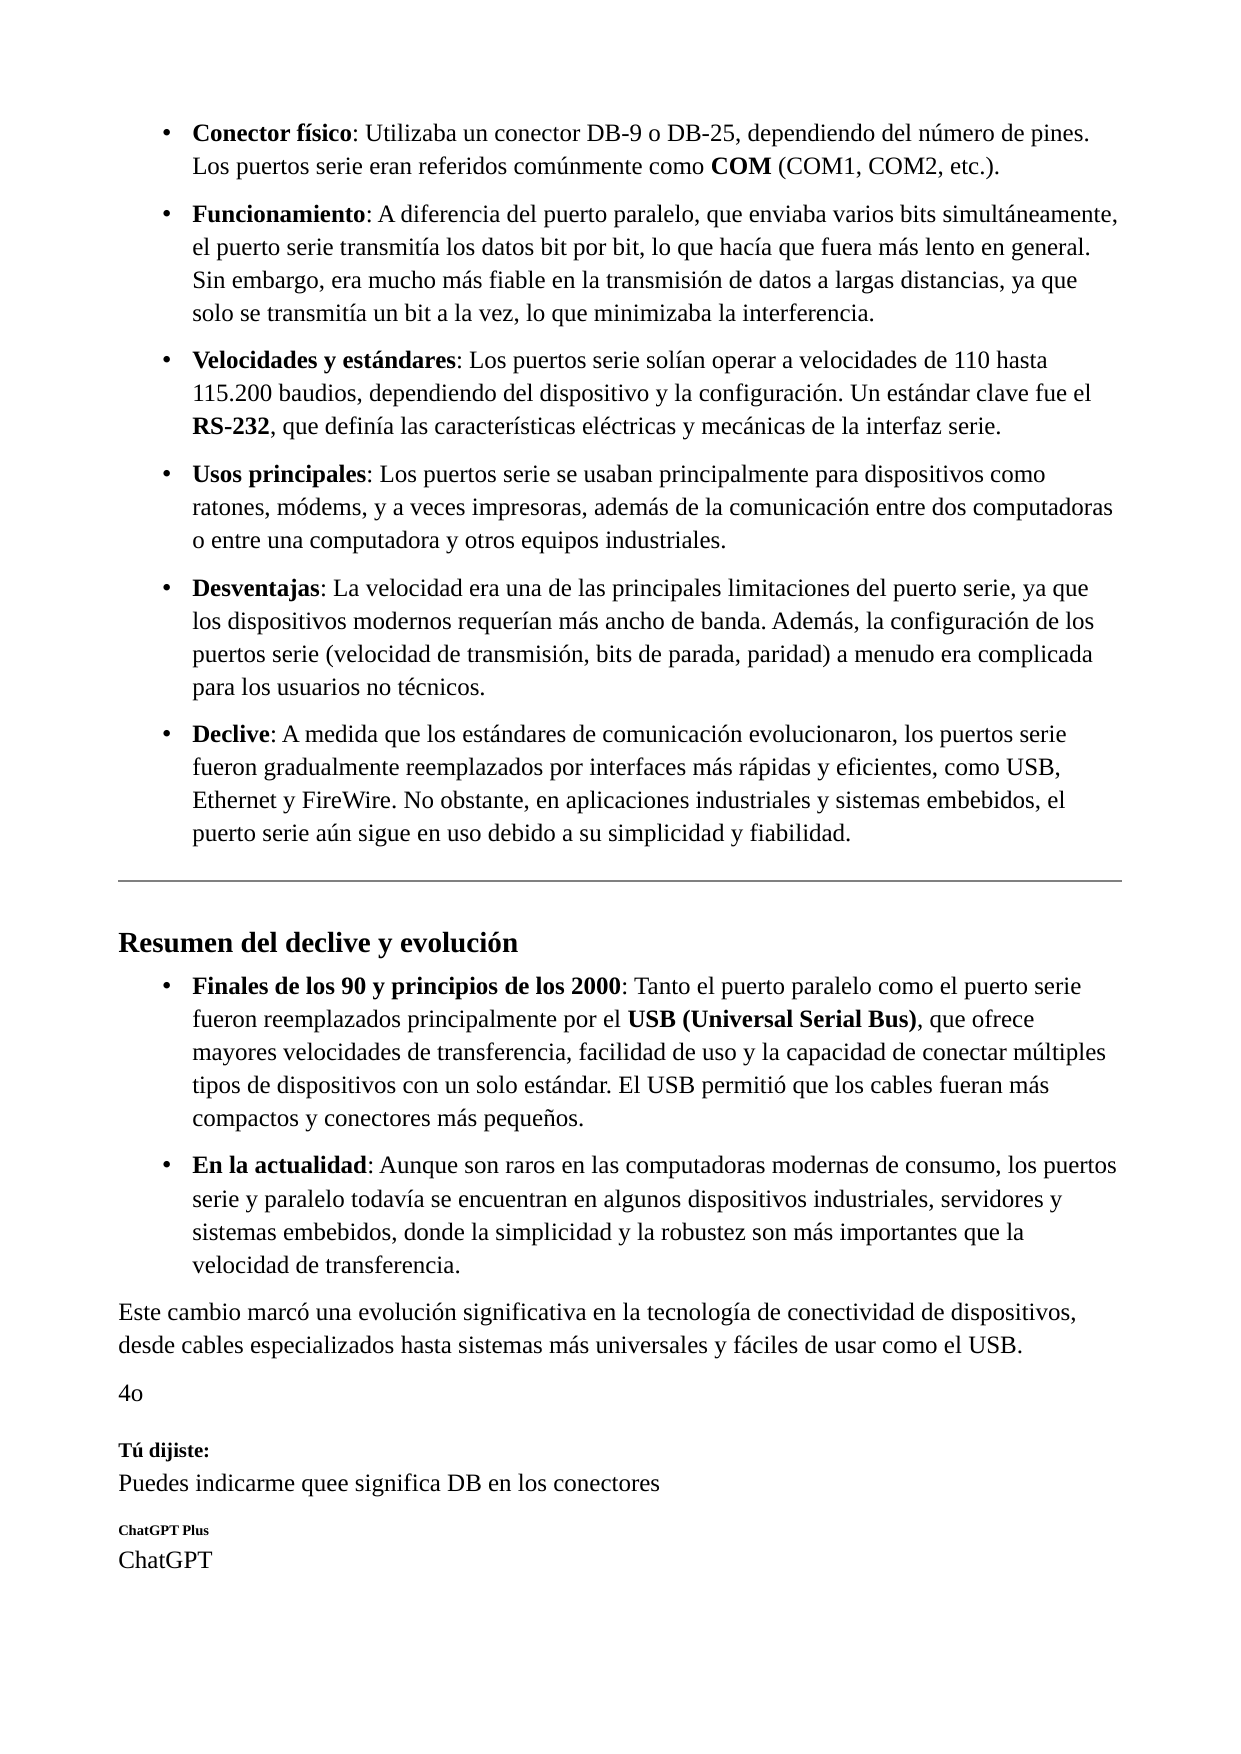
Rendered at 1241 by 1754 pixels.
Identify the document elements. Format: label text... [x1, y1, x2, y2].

subtitle Resumen del declive y evolución [118, 925, 1122, 958]
list Funcionamiento: A diferencia del puerto paralelo, que enviaba varios bits simultáneamente, el puerto serie transmitía los datos bit por bit, lo que hacía que fuera más lento en general. Sin embargo, era mucho más fiable en la transmisión de datos a largas distancias, ya que solo se transmitía un bit a la vez, lo que minimizaba la interferencia. [162, 199, 1122, 327]
subtitle Tú dijiste: [118, 1438, 1122, 1462]
text 4o [118, 1378, 1122, 1407]
text Este cambio marcó una evolución significativa en la tecnología de conectividad de dispositivos, desde cables especializados hasta sistemas más universales y fáciles de usar como el USB. [118, 1297, 1122, 1359]
list Velocidades y estándares: Los puertos serie solían operar a velocidades de 110 hasta 115.200 baudios, dependiendo del dispositivo y la configuración. Un estándar clave fue el RS-232, que definía las características eléctricas y mecánicas de la interfaz serie. [162, 345, 1122, 440]
list Conector físico: Utilizaba un conector DB-9 o DB-25, dependiendo del número de pines. Los puertos serie eran referidos comúnmente como COM (COM1, COM2, etc.). [162, 118, 1122, 180]
list Finales de los 90 y principios de los 2000: Tanto el puerto paralelo como el puerto serie fueron reemplazados principalmente por el USB (Universal Serial Bus), que ofrece mayores velocidades de transferencia, facilidad de uso y la capacidad de conectar múltiples tipos de dispositivos con un solo estándar. El USB permitió que los cables fueran más compactos y conectores más pequeños. [162, 971, 1122, 1132]
list Declive: A medida que los estándares de comunicación evolucionaron, los puertos serie fueron gradualmente reemplazados por interfaces más rápidas y eficientes, como USB, Ethernet y FireWire. No obstante, en aplicaciones industriales y sistemas embebidos, el puerto serie aún sigue en uso debido a su simplicidad y fiabilidad. [162, 719, 1122, 847]
list En la actualidad: Aunque son raros en las computadoras modernas de consumo, los puertos serie y paralelo todavía se encuentran en algunos dispositivos industriales, servidores y sistemas embebidos, donde la simplicidad y la robustez son más importantes que la velocidad de transferencia. [162, 1151, 1122, 1278]
text Puedes indicarme quee significa DB en los conectores [118, 1468, 1122, 1497]
subtitle ChatGPT Plus [118, 1522, 1122, 1539]
text ChatGPT [118, 1545, 1122, 1574]
list Desventajas: La velocidad era una de las principales limitaciones del puerto serie, ya que los dispositivos modernos requerían más ancho de banda. Además, la configuración de los puertos serie (velocidad de transmisión, bits de parada, paridad) a menudo era complicada para los usuarios no técnicos. [162, 573, 1122, 701]
list Usos principales: Los puertos serie se usaban principalmente para dispositivos como ratones, módems, y a veces impresoras, además de la comunicación entre dos computadoras o entre una computadora y otros equipos industriales. [162, 459, 1122, 554]
